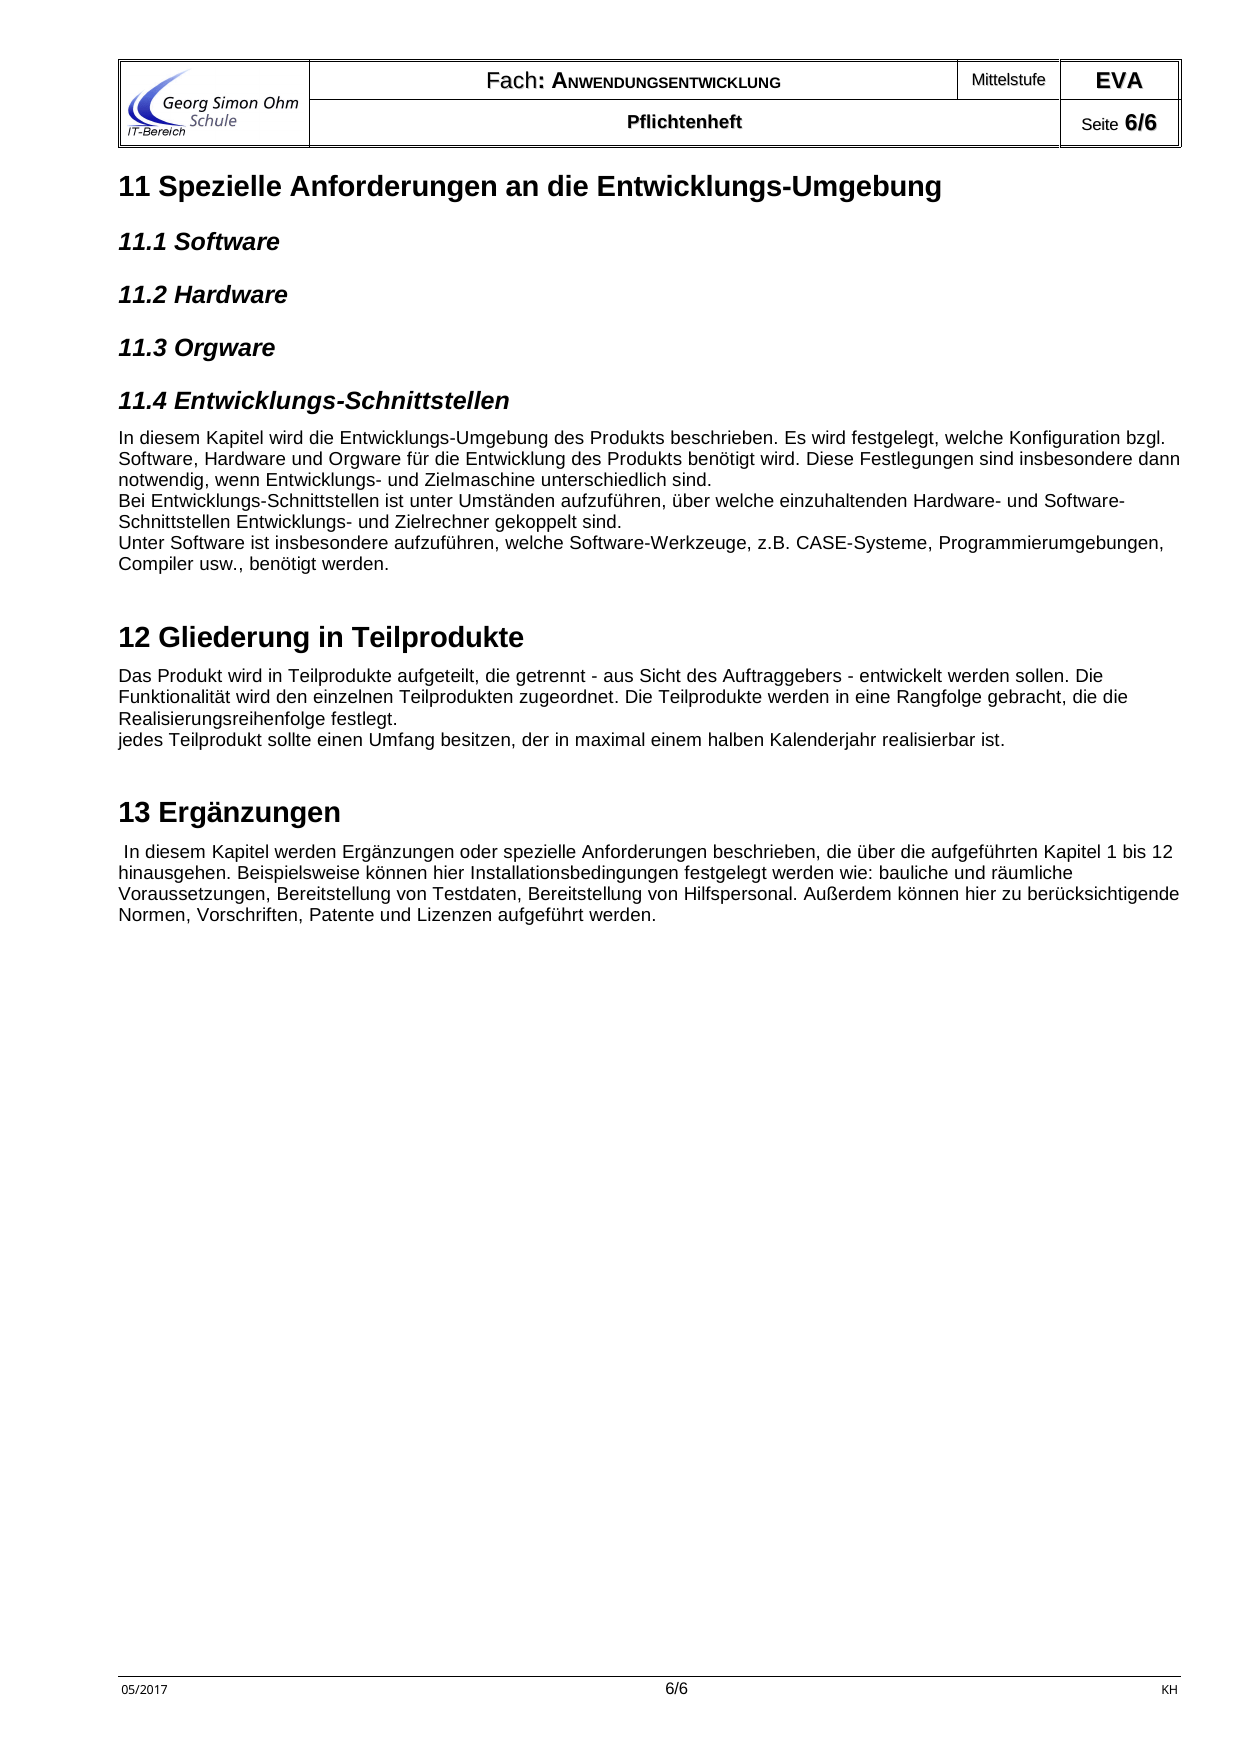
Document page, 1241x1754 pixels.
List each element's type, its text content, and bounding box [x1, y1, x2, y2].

subtitle 13 Ergänzungen [118, 796, 1181, 828]
subtitle 11.2 Hardware [118, 281, 1181, 309]
subtitle 11.3 Orgware [118, 334, 1181, 362]
text In diesem Kapitel werden Ergänzungen oder spezielle Anforderungen beschrieben, die über die aufgeführten Kapitel 1 bis 12 hinausgehen. Beispielsweise können hier Installationsbedingungen festgelegt werden wie: bauliche und räumliche Voraussetzungen, Bereitstellung von Testdaten, Bereitstellung von Hilfspersonal. Außerdem können hier zu berücksichtigende Normen, Vorschriften, Patente und Lizenzen aufgeführt werden. [118, 841, 1181, 925]
text Unter Software ist insbesondere aufzuführen, welche Software-Werkzeuge, z.B. CASE-Systeme, Programmierumgebungen, Compiler usw., benötigt werden. [118, 533, 1181, 575]
text Bei Entwicklungs-Schnittstellen ist unter Umständen aufzuführen, über welche einzuhaltenden Hardware- und Software-Schnittstellen Entwicklungs- und Zielrechner gekoppelt sind. [118, 491, 1181, 533]
picture [126, 67, 304, 140]
subtitle 11 Spezielle Anforderungen an die Entwicklungs-Umgebung [118, 170, 1181, 203]
text In diesem Kapitel wird die Entwicklungs-Umgebung des Produkts beschrieben. Es wird festgelegt, welche Konfiguration bzgl. Software, Hardware und Orgware für die Entwicklung des Produkts benötigt wird. Diese Festlegungen sind insbesondere dann notwendig, wenn Entwicklungs- und Zielmaschine unterschiedlich sind. [118, 427, 1181, 491]
subtitle 12 Gliederung in Teilprodukte [118, 621, 1181, 653]
subtitle 11.1 Software [118, 228, 1181, 256]
subtitle 11.4 Entwicklungs-Schnittstellen [118, 387, 1181, 415]
text jedes Teilprodukt sollte einen Umfang besitzen, der in maximal einem halben Kalenderjahr realisierbar ist. [118, 729, 1181, 750]
text Das Produkt wird in Teilprodukte aufgeteilt, die getrennt - aus Sicht des Auftraggebers - entwickelt werden sollen. Die Funktionalität wird den einzelnen Teilprodukten zugeordnet. Die Teilprodukte werden in eine Rangfolge gebracht, die die Realisierungsreihenfolge festlegt. [118, 666, 1181, 729]
